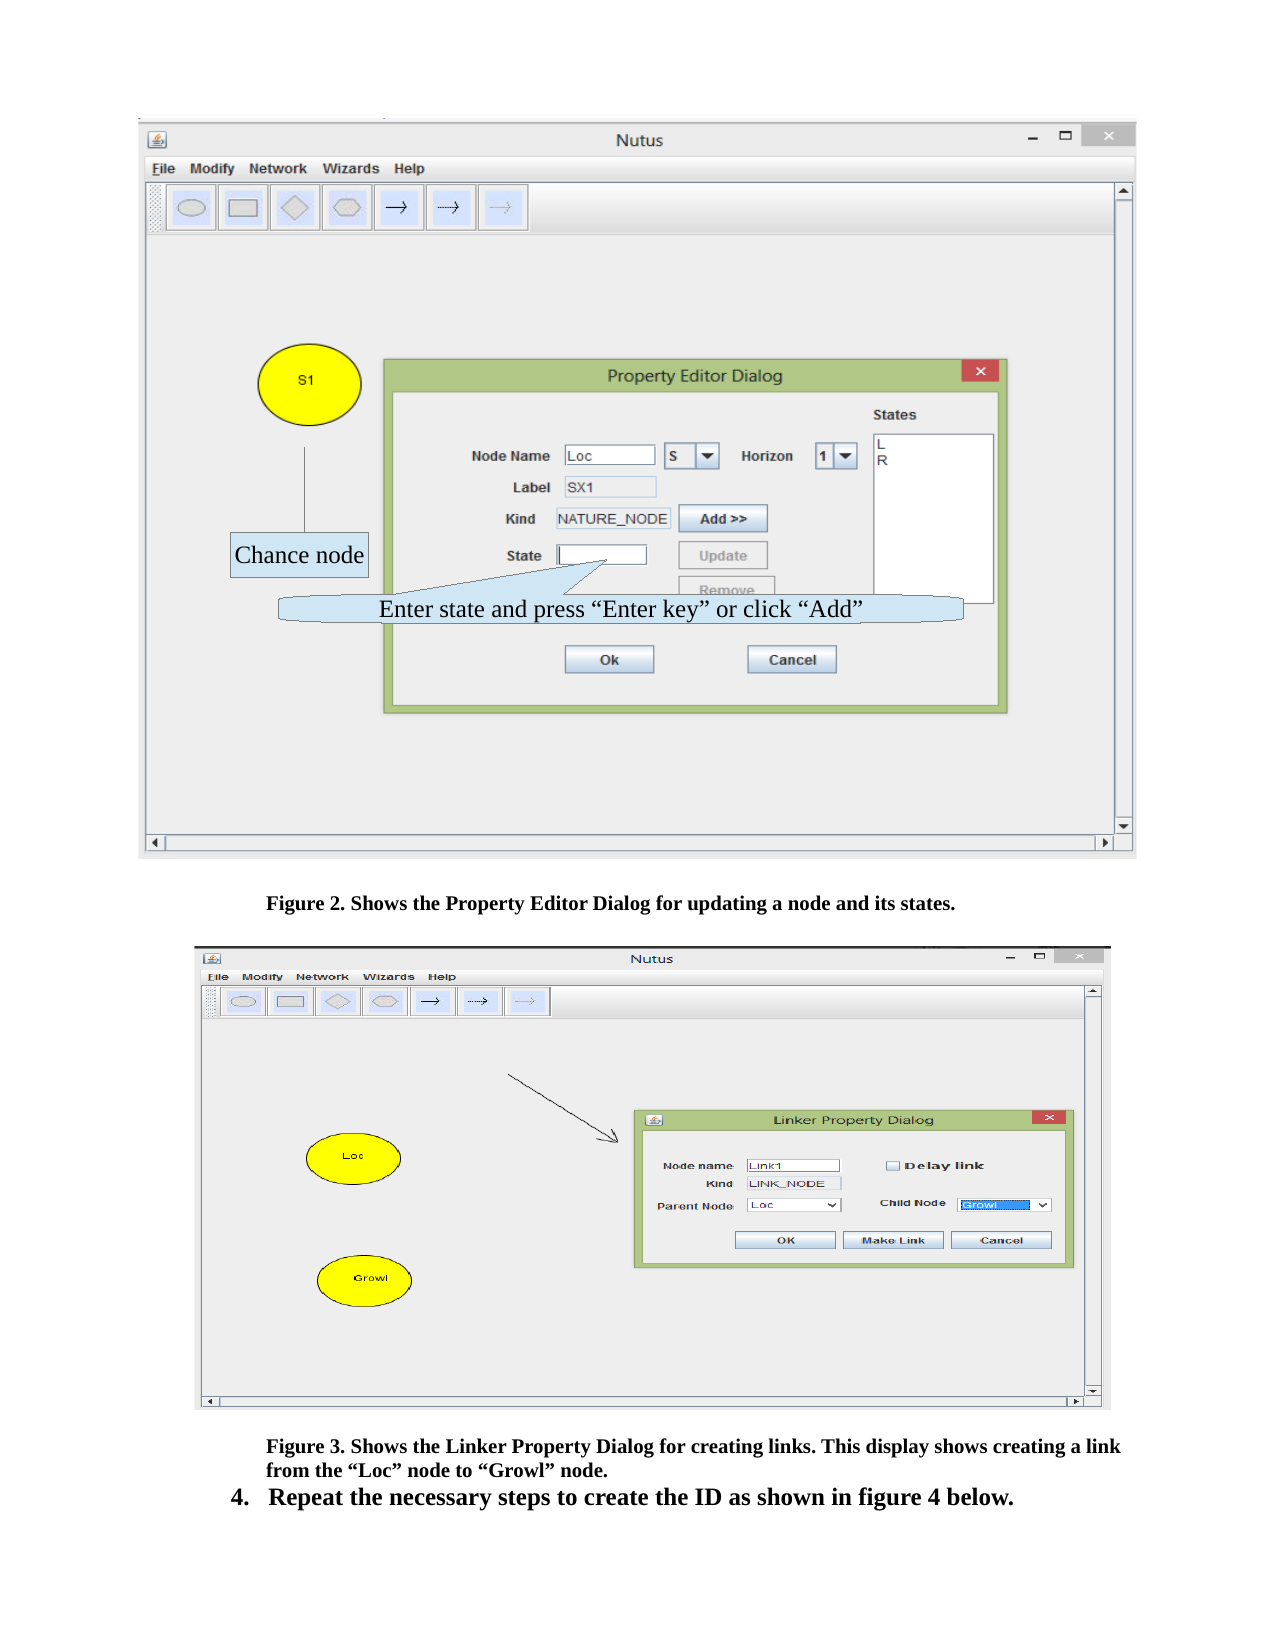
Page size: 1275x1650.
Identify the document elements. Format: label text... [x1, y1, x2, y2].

picture [138, 118, 1137, 859]
picture [194, 946, 1111, 1410]
list Repeat the necessary steps to create the ID as shown in figure 4 below. [231, 1482, 1157, 1511]
text Figure 2. Shows the Property Editor Dialog for updating a node and its states. [118, 887, 1157, 916]
text Figure 3. Shows the Linker Property Dialog for creating links. This display shows creating a link from the “Loc” node to “Growl” node. [118, 1434, 1157, 1482]
